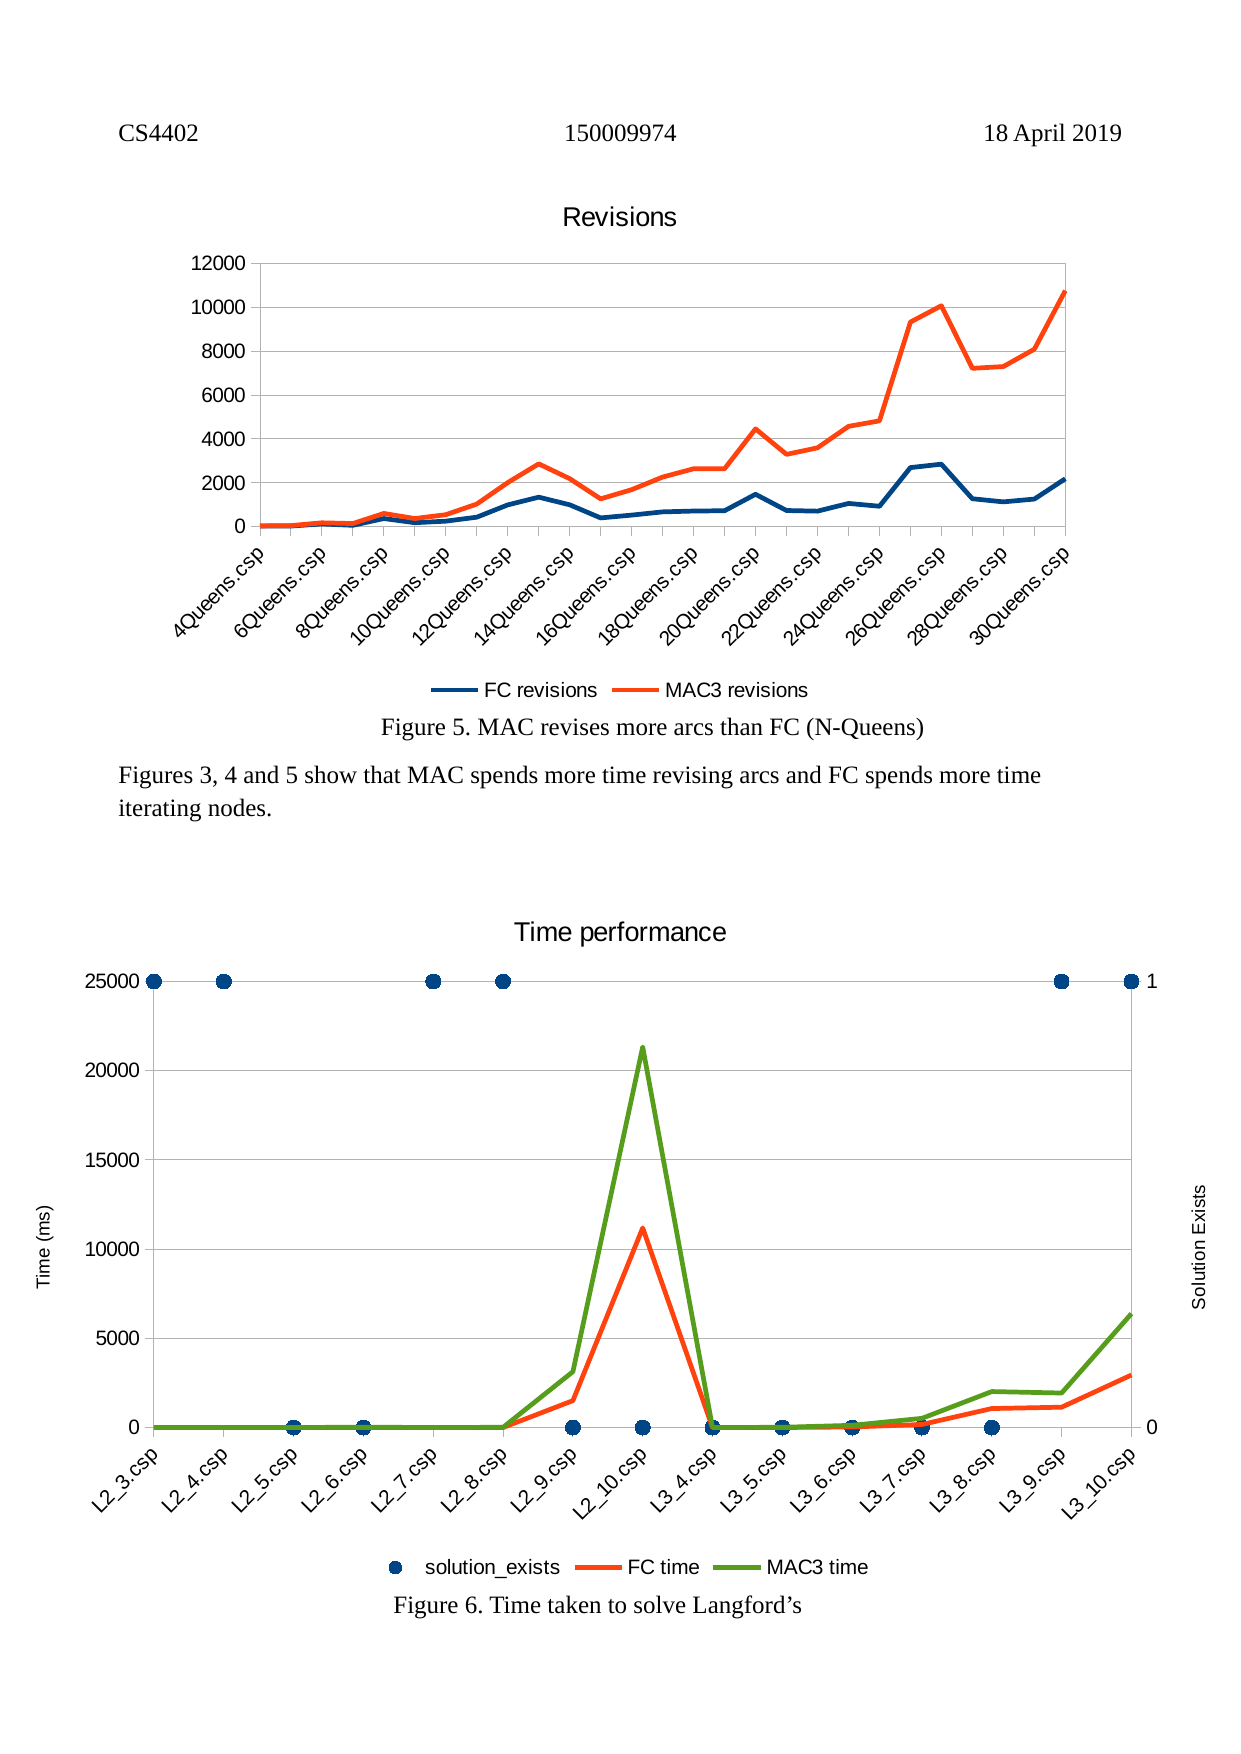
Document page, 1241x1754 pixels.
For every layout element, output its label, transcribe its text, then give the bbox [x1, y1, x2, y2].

text Figures 3, 4 and 5 show that MAC spends more time revising arcs and FC spends more time iterating nodes. [118, 760, 1122, 821]
text Figure 5. MAC revises more arcs than FC (N-Queens) [118, 176, 1122, 741]
text Figure 6. Time taken to solve Langford’s [118, 1586, 1122, 1618]
